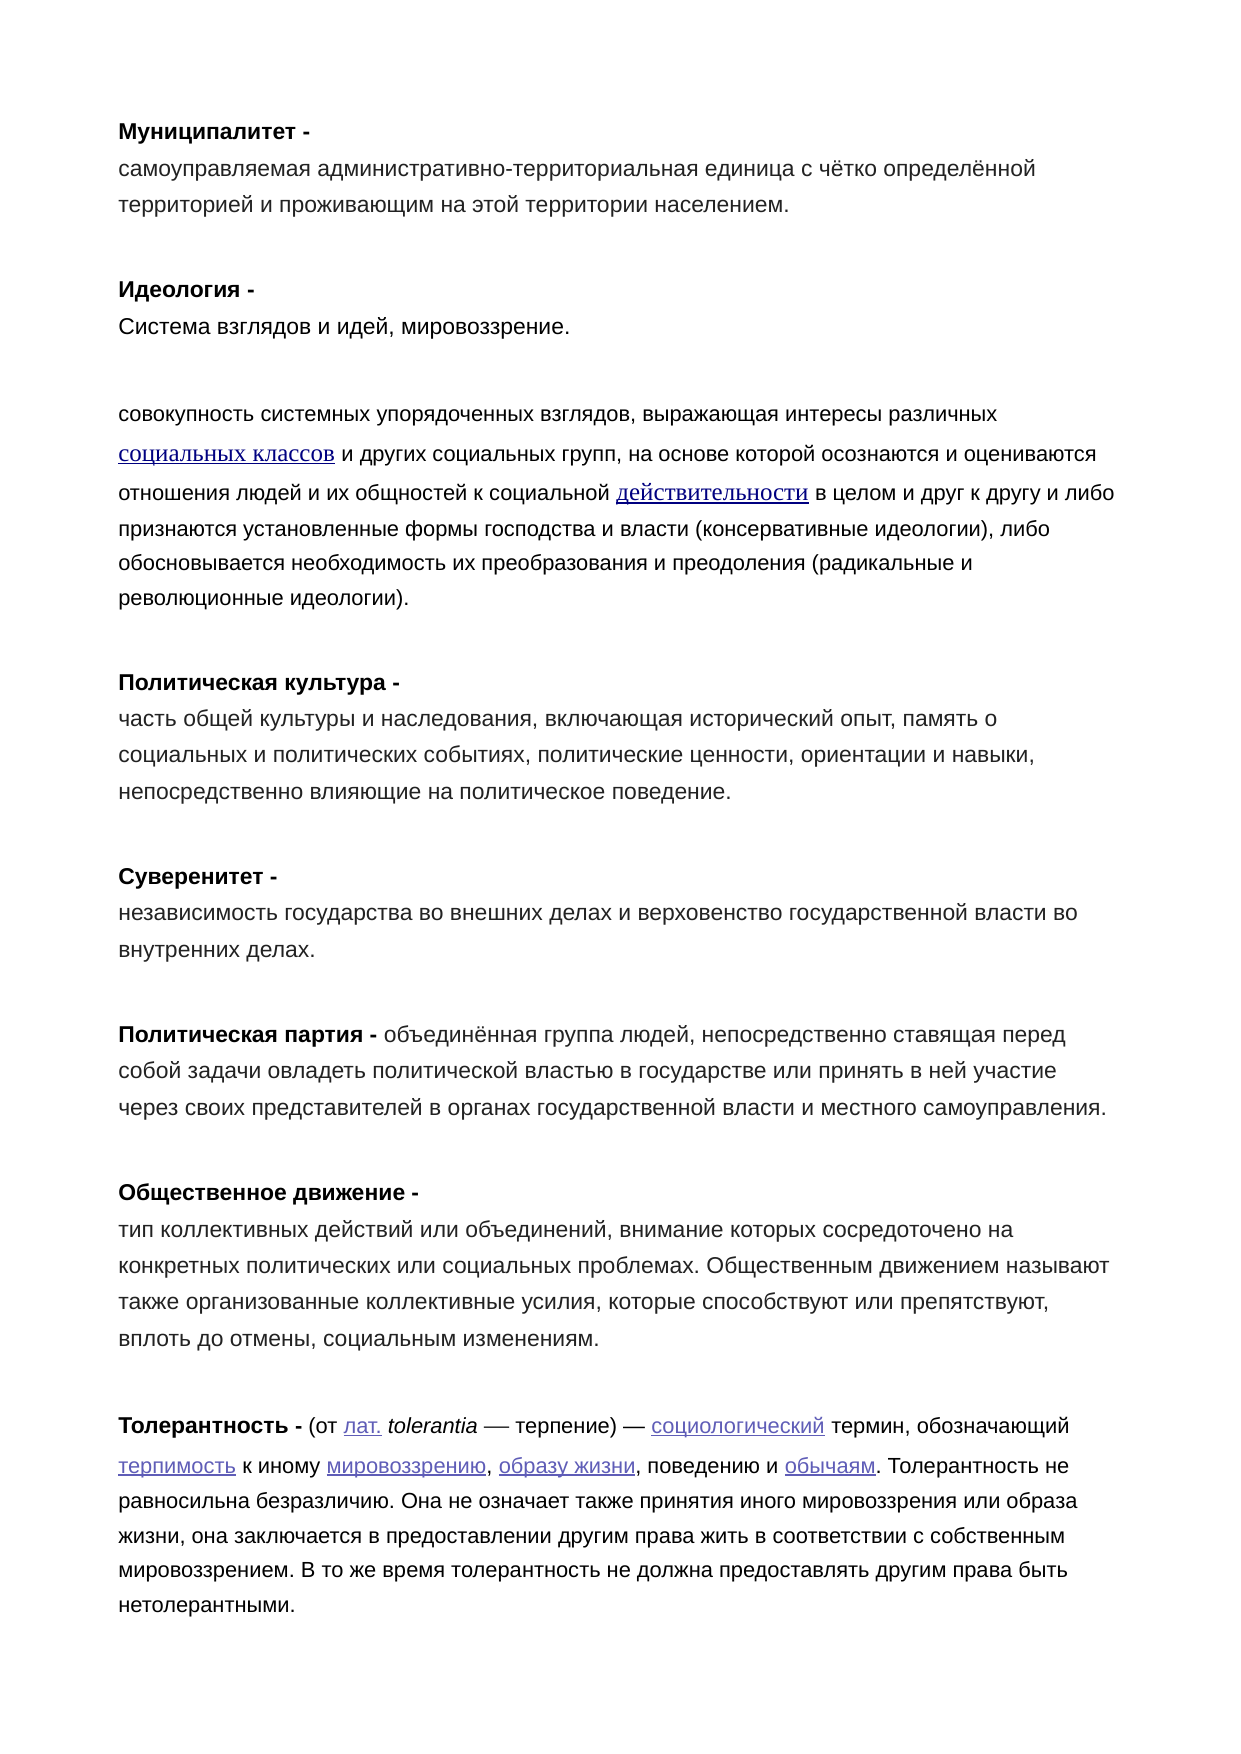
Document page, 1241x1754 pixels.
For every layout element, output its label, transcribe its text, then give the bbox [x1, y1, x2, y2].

text Политическая культура - [118, 668, 1122, 695]
text Толерантность - (от лат. tolerantia — терпение) — социологический термин, обозначающий терпимость к иному мировоззрению, образу жизни, поведению и обычаям. Толерантность не равносильна безразличию. Она не означает также принятия иного мировоззрения или образа жизни, она заключается в предоставлении другим права жить в соответствии с собственным мировоззрением. В то же время толерантность не должна предоставлять другим права быть нетолерантными. [118, 1410, 1122, 1617]
text Муниципалитет - самоуправляемая административно-территориальная единица с чётко определённой территорией и проживающим на этой территории населением. [118, 118, 1122, 217]
text часть общей культуры и наследования, включающая исторический опыт, память о социальных и политических событиях, политические ценности, ориентации и навыки, непосредственно влияющие на политическое поведение. [118, 705, 1122, 804]
text Идеология - Система взглядов и идей, мировоззрение. [118, 276, 1122, 339]
text Общественное движение - [118, 1179, 1122, 1206]
text совокупность системных упорядоченных взглядов, выражающая интересы различных социальных классов и других социальных групп, на основе которой осознаются и оцениваются отношения людей и их общностей к социальной действительности в целом и друг к другу и либо признаются установленные формы господства и власти (консервативные идеологии), либо обосновывается необходимость их преобразования и преодоления (радикальные и революционные идеологии). [118, 398, 1122, 610]
text Суверенитет - независимость государства во внешних делах и верховенство государственной власти во внутренних делах. [118, 863, 1122, 962]
text Политическая партия - объединённая группа людей, непосредственно ставящая перед собой задачи овладеть политической властью в государстве или принять в ней участие через своих представителей в органах государственной власти и местного самоуправления. [118, 1021, 1122, 1120]
text тип коллективных действий или объединений, внимание которых сосредоточено на конкретных политических или социальных проблемах. Общественным движением называют также организованные коллективные усилия, которые способствуют или препятствуют, вплоть до отмены, социальным изменениям. [118, 1216, 1122, 1351]
